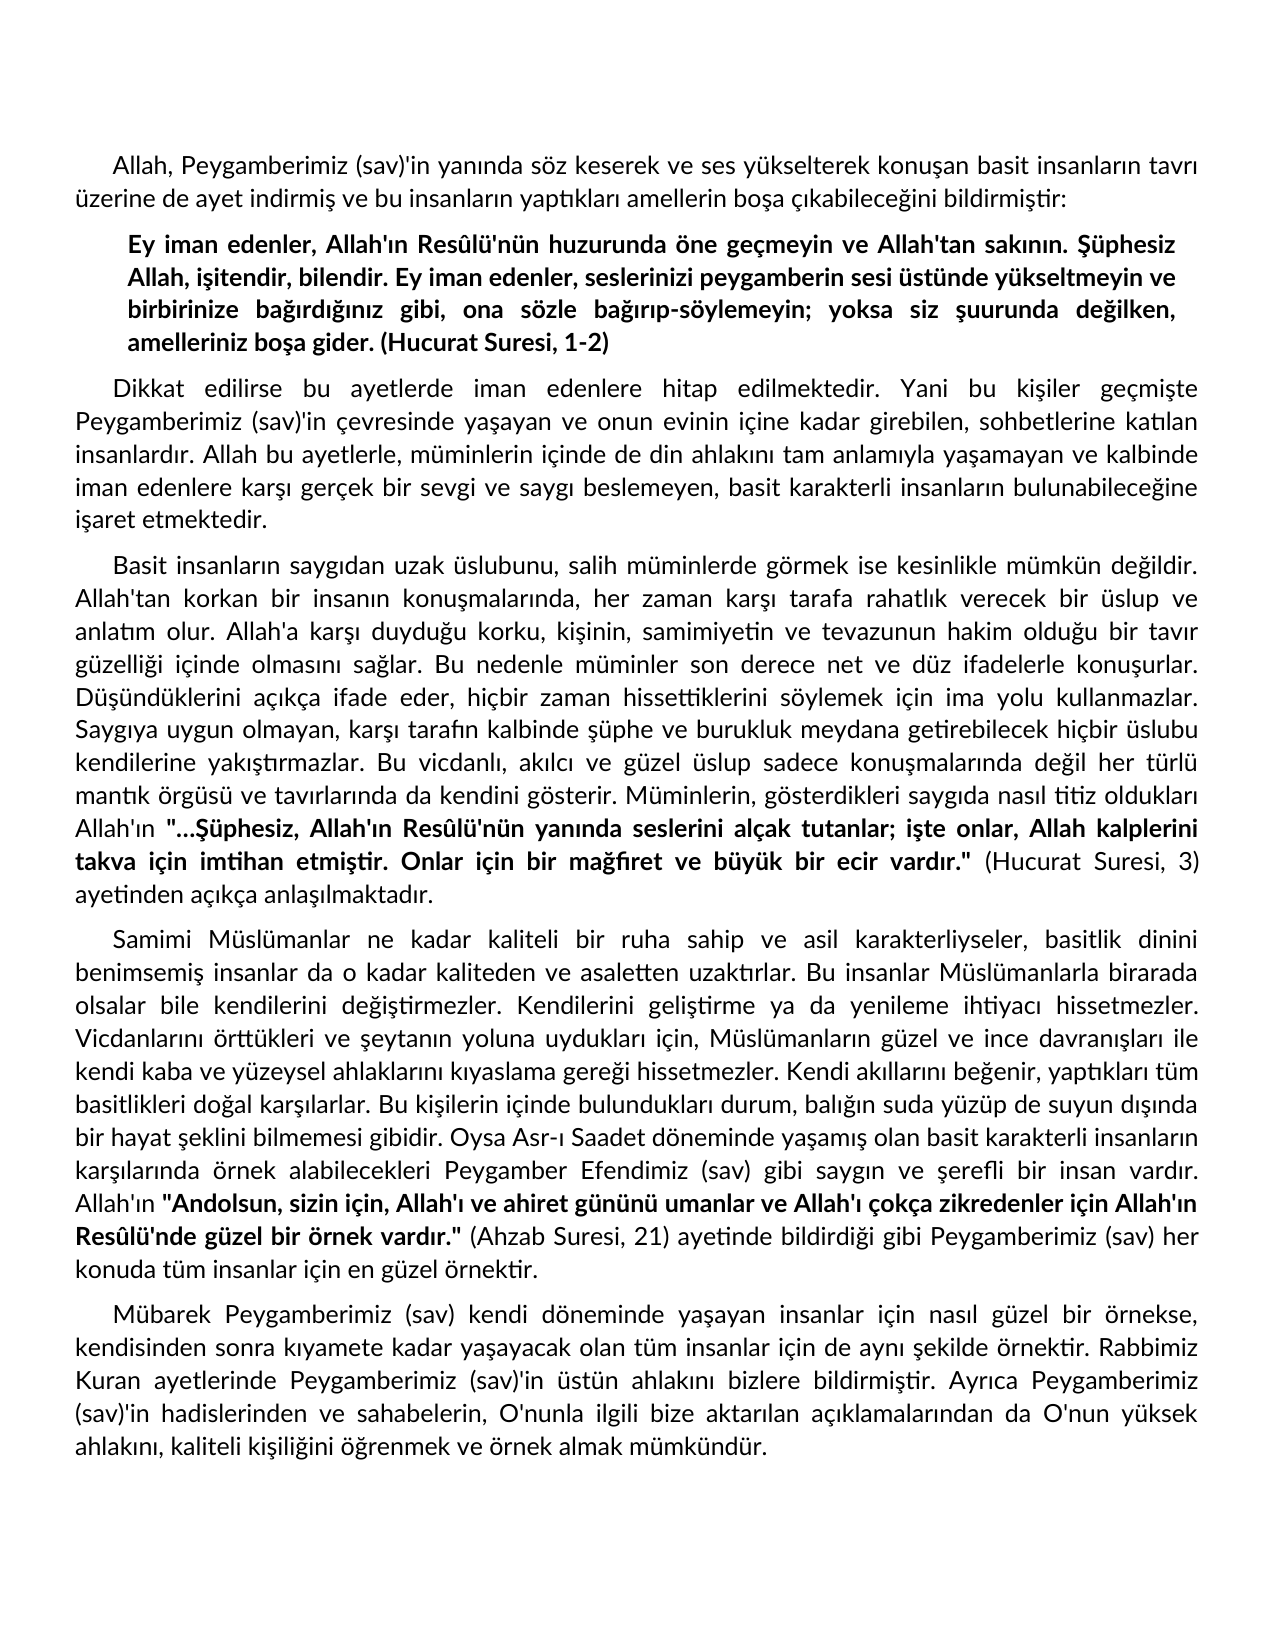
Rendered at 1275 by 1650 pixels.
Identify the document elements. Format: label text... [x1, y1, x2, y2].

text Allah, Peygamberimiz (sav)'in yanında söz keserek ve ses yükselterek konuşan basit insanların tavrı üzerine de ayet indirmiş ve bu insanların yaptıkları amellerin boşa çıkabileceğini bildirmiştir: [75, 150, 1200, 213]
text Samimi Müslümanlar ne kadar kaliteli bir ruha sahip ve asil karakterliyseler, basitlik dinini benimsemiş insanlar da o kadar kaliteden ve asaletten uzaktırlar. Bu insanlar Müslümanlarla birarada olsalar bile kendilerini değiştirmezler. Kendilerini geliştirme ya da yenileme ihtiyacı hissetmezler. Vicdanlarını örttükleri ve şeytanın yoluna uydukları için, Müslümanların güzel ve ince davranışları ile kendi kaba ve yüzeysel ahlaklarını kıyaslama gereği hissetmezler. Kendi akıllarını beğenir, yaptıkları tüm basitlikleri doğal karşılarlar. Bu kişilerin içinde bulundukları durum, balığın suda yüzüp de suyun dışında bir hayat şeklini bilmemesi gibidir. Oysa Asr-ı Saadet döneminde yaşamış olan basit karakterli insanların karşılarında örnek alabilecekleri Peygamber Efendimiz (sav) gibi saygın ve şerefli bir insan vardır. Allah'ın "Andolsun, sizin için, Allah'ı ve ahiret gününü umanlar ve Allah'ı çokça zikredenler için Allah'ın Resûlü'nde güzel bir örnek vardır." (Ahzab Suresi, 21) ayetinde bildirdiği gibi Peygamberimiz (sav) her konuda tüm insanlar için en güzel örnektir. [75, 924, 1200, 1283]
text Mübarek Peygamberimiz (sav) kendi döneminde yaşayan insanlar için nasıl güzel bir örnekse, kendisinden sonra kıyamete kadar yaşayacak olan tüm insanlar için de aynı şekilde örnektir. Rabbimiz Kuran ayetlerinde Peygamberimiz (sav)'in üstün ahlakını bizlere bildirmiştir. Ayrıca Peygamberimiz (sav)'in hadislerinden ve sahabelerin, O'nunla ilgili bize aktarılan açıklamalarından da O'nun yüksek ahlakını, kaliteli kişiliğini öğrenmek ve örnek almak mümkündür. [75, 1299, 1200, 1460]
text Dikkat edilirse bu ayetlerde iman edenlere hitap edilmektedir. Yani bu kişiler geçmişte Peygamberimiz (sav)'in çevresinde yaşayan ve onun evinin içine kadar girebilen, sohbetlerine katılan insanlardır. Allah bu ayetlerle, müminlerin içinde de din ahlakını tam anlamıyla yaşamayan ve kalbinde iman edenlere karşı gerçek bir sevgi ve saygı beslemeyen, basit karakterli insanların bulunabileceğine işaret etmektedir. [75, 372, 1200, 534]
text Basit insanların saygıdan uzak üslubunu, salih müminlerde görmek ise kesinlikle mümkün değildir. Allah'tan korkan bir insanın konuşmalarında, her zaman karşı tarafa rahatlık verecek bir üslup ve anlatım olur. Allah'a karşı duyduğu korku, kişinin, samimiyetin ve tevazunun hakim olduğu bir tavır güzelliği içinde olmasını sağlar. Bu nedenle müminler son derece net ve düz ifadelerle konuşurlar. Düşündüklerini açıkça ifade eder, hiçbir zaman hissettiklerini söylemek için ima yolu kullanmazlar. Saygıya uygun olmayan, karşı tarafın kalbinde şüphe ve burukluk meydana getirebilecek hiçbir üslubu kendilerine yakıştırmazlar. Bu vicdanlı, akılcı ve güzel üslup sadece konuşmalarında değil her türlü mantık örgüsü ve tavırlarında da kendini gösterir. Müminlerin, gösterdikleri saygıda nasıl titiz oldukları Allah'ın "…Şüphesiz, Allah'ın Resûlü'nün yanında seslerini alçak tutanlar; işte onlar, Allah kalplerini takva için imtihan etmiştir. Onlar için bir mağfiret ve büyük bir ecir vardır." (Hucurat Suresi, 3) ayetinden açıkça anlaşılmaktadır. [75, 549, 1200, 909]
text Ey iman edenler, Allah'ın Resûlü'nün huzurunda öne geçmeyin ve Allah'tan sakının. Şüphesiz Allah, işitendir, bilendir. Ey iman edenler, seslerinizi peygamberin sesi üstünde yükseltmeyin ve birbirinize bağırdığınız gibi, ona sözle bağırıp-söylemeyin; yoksa siz şuurunda değilken, amelleriniz boşa gider. (Hucurat Suresi, 1-2) [127, 228, 1177, 357]
